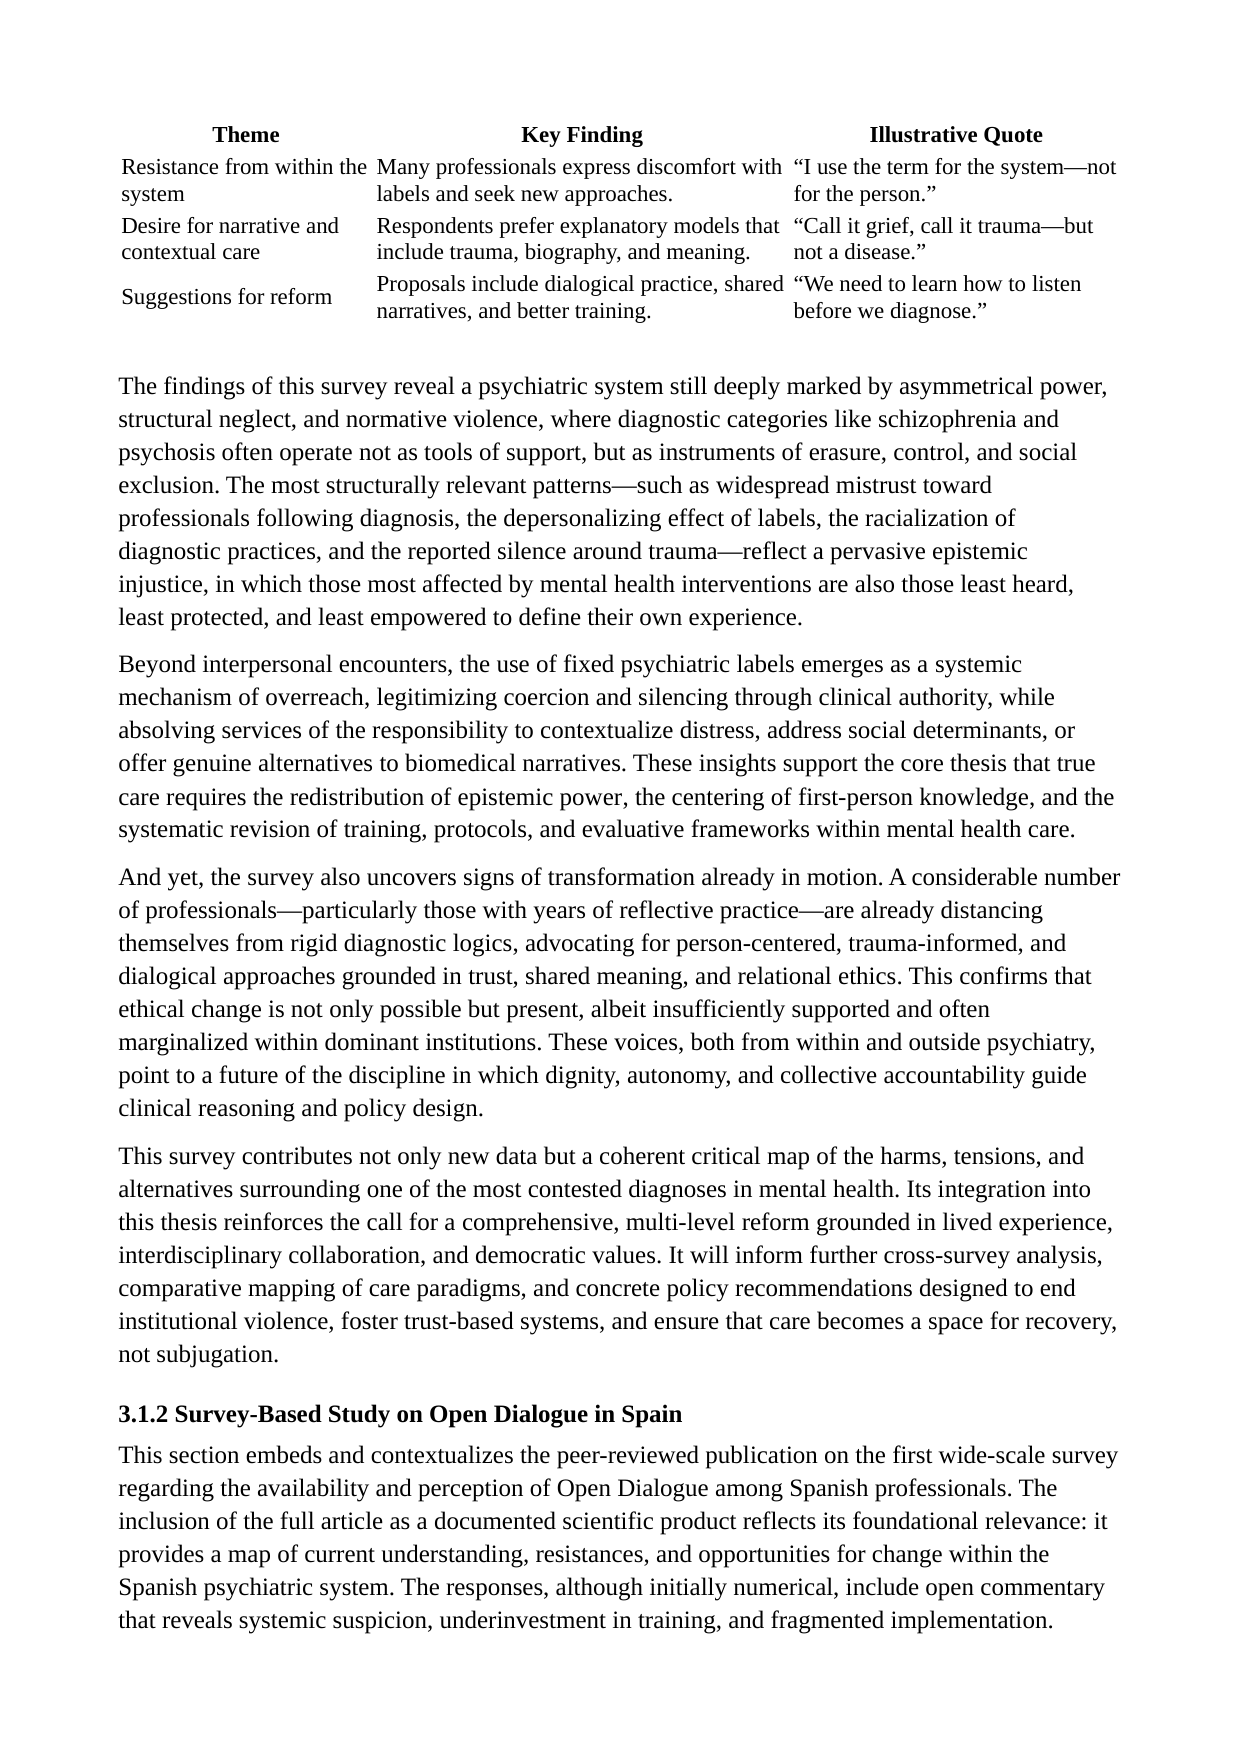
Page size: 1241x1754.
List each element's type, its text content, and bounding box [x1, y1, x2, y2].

text This survey contributes not only new data but a coherent critical map of the harms, tensions, and alternatives surrounding one of the most contested diagnoses in mental health. Its integration into this thesis reinforces the call for a comprehensive, multi-level reform grounded in lived experience, interdisciplinary collaboration, and democratic values. It will inform further cross-survey analysis, comparative mapping of care paradigms, and concrete policy recommendations designed to end institutional violence, foster trust-based systems, and ensure that care becomes a space for recovery, not subjugation. [118, 1141, 1122, 1368]
table_cell “We need to learn how to listen before we diagnose.” [790, 268, 1122, 326]
table_cell Suggestions for reform [118, 268, 373, 326]
text And yet, the survey also uncovers signs of transformation already in motion. A considerable number of professionals—particularly those with years of reflective practice—are already distancing themselves from rigid diagnostic logics, advocating for person-centered, trauma-informed, and dialogical approaches grounded in trust, shared meaning, and relational ethics. This confirms that ethical change is not only possible but present, albeit insufficiently supported and often marginalized within dominant institutions. These voices, both from within and outside psychiatry, point to a future of the discipline in which dignity, autonomy, and collective accountability guide clinical reasoning and policy design. [118, 862, 1122, 1122]
table_cell Respondents prefer explanatory models that include trauma, biography, and meaning. [374, 209, 790, 267]
text This section embeds and contextualizes the peer-reviewed publication on the first wide-scale survey regarding the availability and perception of Open Dialogue among Spanish professionals. The inclusion of the full article as a documented scientific product reflects its foundational relevance: it provides a map of current understanding, resistances, and opportunities for change within the Spanish psychiatric system. The responses, although initially numerical, include open commentary that reveals systemic suspicion, underinvestment in training, and fragmented implementation. [118, 1440, 1122, 1634]
text Beyond interpersonal encounters, the use of fixed psychiatric labels emerges as a systemic mechanism of overreach, legitimizing coercion and silencing through clinical authority, while absolving services of the responsibility to contextualize distress, address social determinants, or offer genuine alternatives to biomedical narratives. These insights support the core thesis that true care requires the redistribution of epistemic power, the centering of first-person knowledge, and the systematic revision of training, protocols, and evaluative frameworks within mental health care. [118, 649, 1122, 843]
table_cell “Call it grief, call it trauma—but not a disease.” [790, 209, 1122, 267]
table_cell Resistance from within the system [118, 150, 373, 209]
table_header Key Finding [374, 118, 790, 150]
subtitle 3.1.2 Survey-Based Study on Open Dialogue in Spain [118, 1399, 1122, 1428]
table_cell Proposals include dialogical practice, shared narratives, and better training. [374, 268, 790, 326]
text The findings of this survey reveal a psychiatric system still deeply marked by asymmetrical power, structural neglect, and normative violence, where diagnostic categories like schizophrenia and psychosis often operate not as tools of support, but as instruments of erasure, control, and social exclusion. The most structurally relevant patterns—such as widespread mistrust toward professionals following diagnosis, the depersonalizing effect of labels, the racialization of diagnostic practices, and the reported silence around trauma—reflect a pervasive epistemic injustice, in which those most affected by mental health interventions are also those least heard, least protected, and least empowered to define their own experience. [118, 371, 1122, 631]
table_cell “I use the term for the system—not for the person.” [790, 150, 1122, 209]
table_cell Many professionals express discomfort with labels and seek new approaches. [374, 150, 790, 209]
table_header Illustrative Quote [790, 118, 1122, 150]
table_header Theme [118, 118, 373, 150]
table_cell Desire for narrative and contextual care [118, 209, 373, 267]
